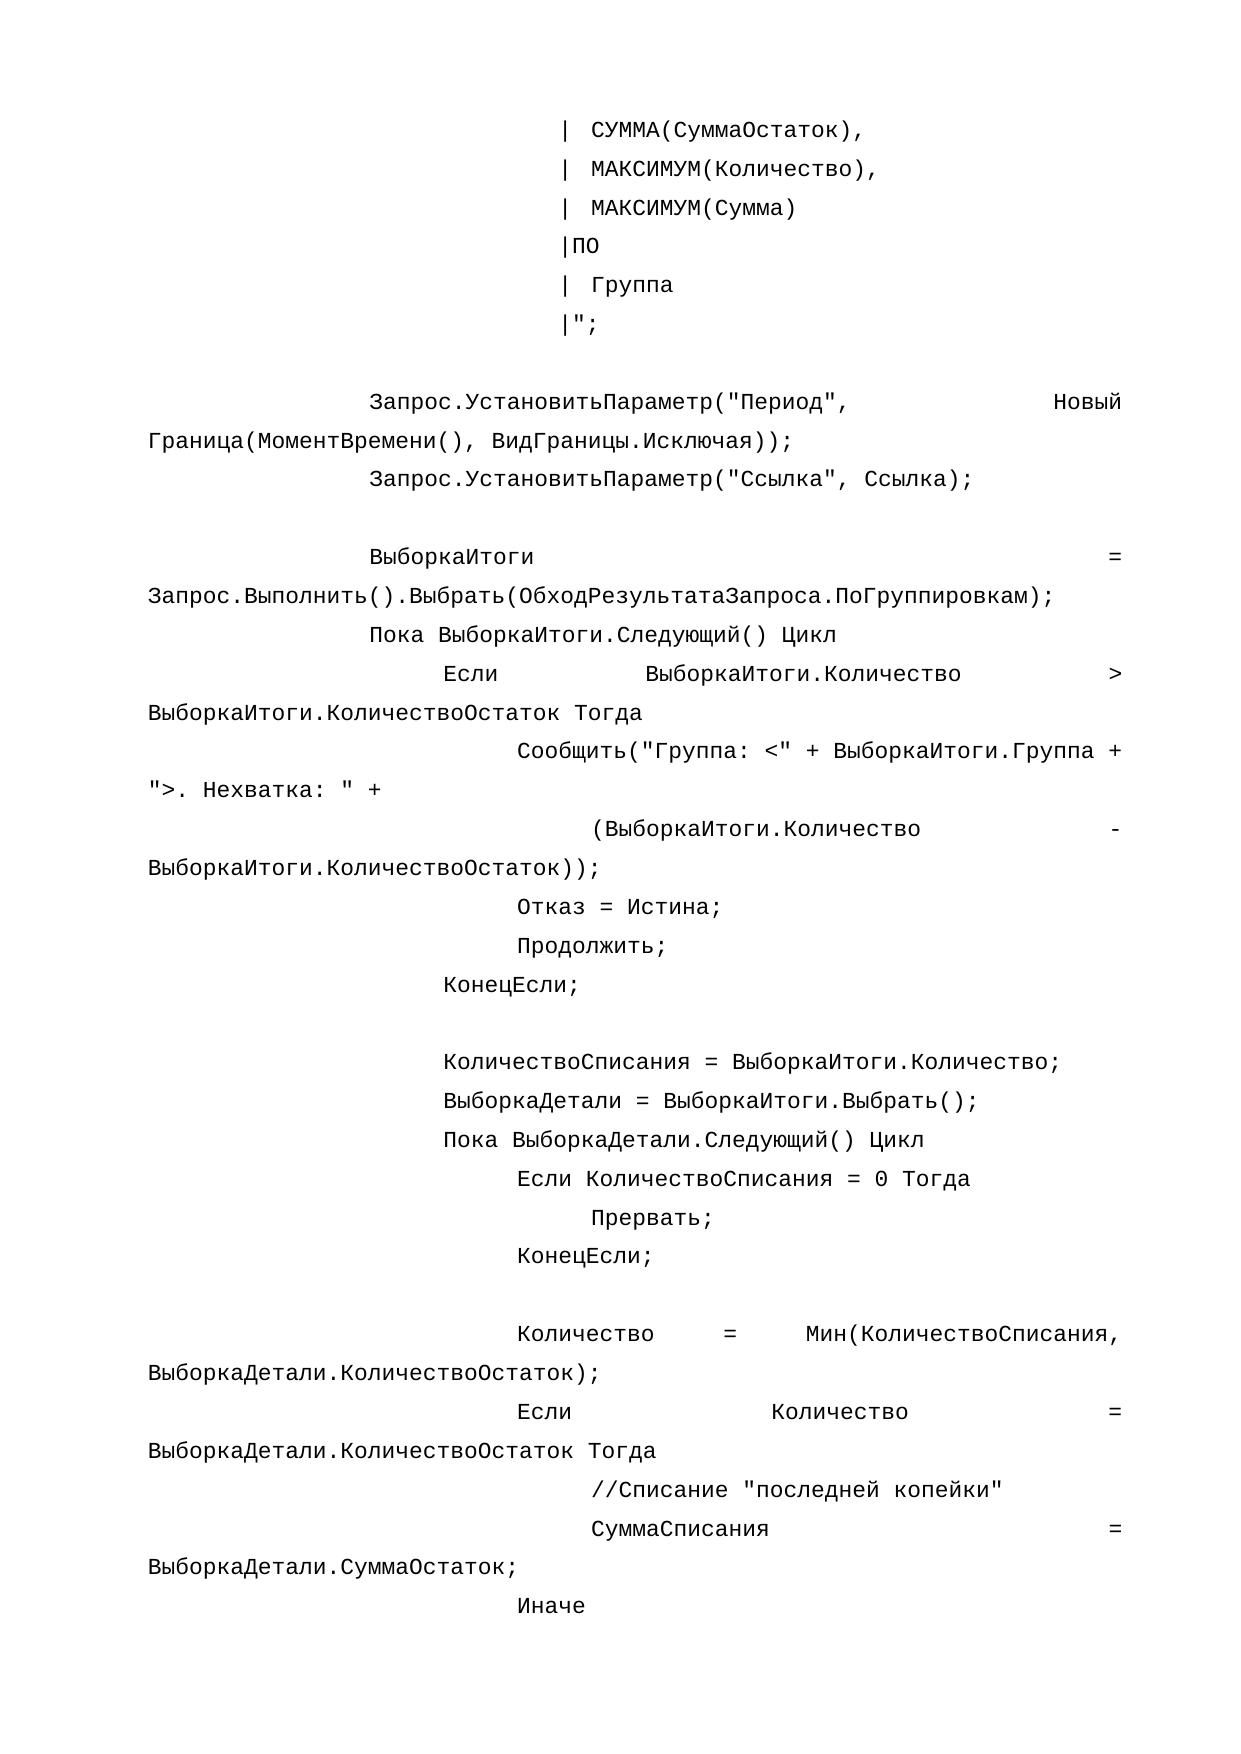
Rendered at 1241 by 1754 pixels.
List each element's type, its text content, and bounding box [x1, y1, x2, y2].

text Прервать; [148, 1206, 1122, 1232]
text КонецЕсли; [148, 1245, 1122, 1271]
text Продолжить; [148, 934, 1122, 960]
text Запрос.УстановитьПараметр("Период", Новый Граница(МоментВремени(), ВидГраницы.Исключая)); [148, 390, 1122, 455]
text Отказ = Истина; [148, 895, 1122, 921]
text Сообщить("Группа: <" + ВыборкаИтоги.Группа + ">. Нехватка: " + [148, 740, 1122, 804]
text |ПО [148, 235, 1122, 261]
text КонецЕсли; [148, 973, 1122, 999]
text (ВыборкаИтоги.Количество - ВыборкаИтоги.КоличествоОстаток)); [148, 817, 1122, 882]
text | МАКСИМУМ(Количество), [148, 157, 1122, 183]
text Если ВыборкаИтоги.Количество > ВыборкаИтоги.КоличествоОстаток Тогда [148, 662, 1122, 727]
text ВыборкаИтоги = Запрос.Выполнить().Выбрать(ОбходРезультатаЗапроса.ПоГруппировкам); [148, 546, 1122, 610]
text Иначе [148, 1594, 1122, 1621]
text //Списание "последней копейки" [148, 1478, 1122, 1504]
text Если КоличествоСписания = 0 Тогда [148, 1167, 1122, 1193]
text Запрос.УстановитьПараметр("Ссылка", Ссылка); [148, 468, 1122, 494]
text Если Количество = ВыборкаДетали.КоличествоОстаток Тогда [148, 1400, 1122, 1465]
text СуммаСписания = ВыборкаДетали.СуммаОстаток; [148, 1517, 1122, 1582]
text КоличествоСписания = ВыборкаИтоги.Количество; [148, 1051, 1122, 1077]
text Пока ВыборкаИтоги.Следующий() Цикл [148, 623, 1122, 649]
text Пока ВыборкаДетали.Следующий() Цикл [148, 1128, 1122, 1154]
text | СУММА(СуммаОстаток), [148, 118, 1122, 144]
text ВыборкаДетали = ВыборкаИтоги.Выбрать(); [148, 1089, 1122, 1115]
text | Группа [148, 273, 1122, 299]
text |"; [148, 312, 1122, 338]
text Количество = Мин(КоличествоСписания, ВыборкаДетали.КоличествоОстаток); [148, 1323, 1122, 1387]
text | МАКСИМУМ(Сумма) [148, 196, 1122, 222]
